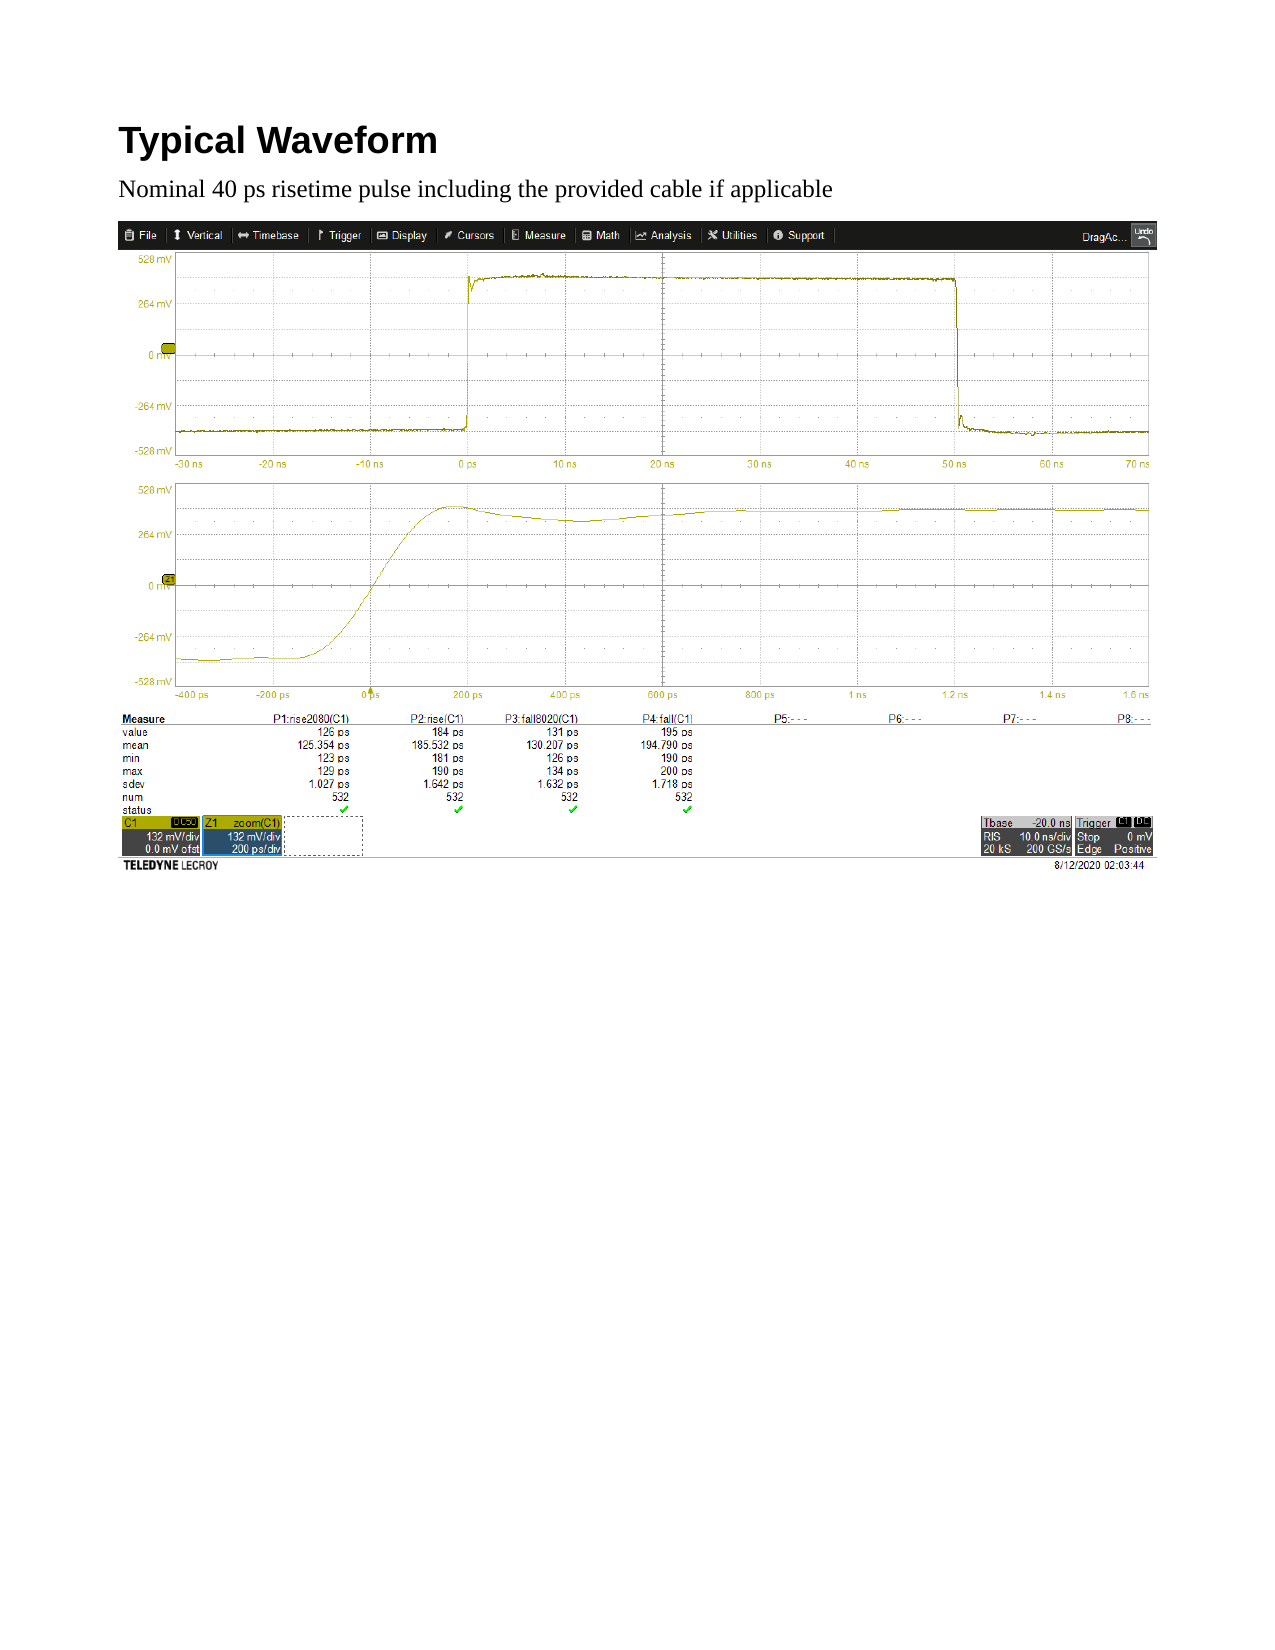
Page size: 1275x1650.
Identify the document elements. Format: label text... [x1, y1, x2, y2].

subtitle Typical Waveform [118, 118, 1157, 162]
picture [118, 221, 1157, 871]
subtitle Nominal 40 ps risetime pulse including the provided cable if applicable [118, 174, 1157, 203]
